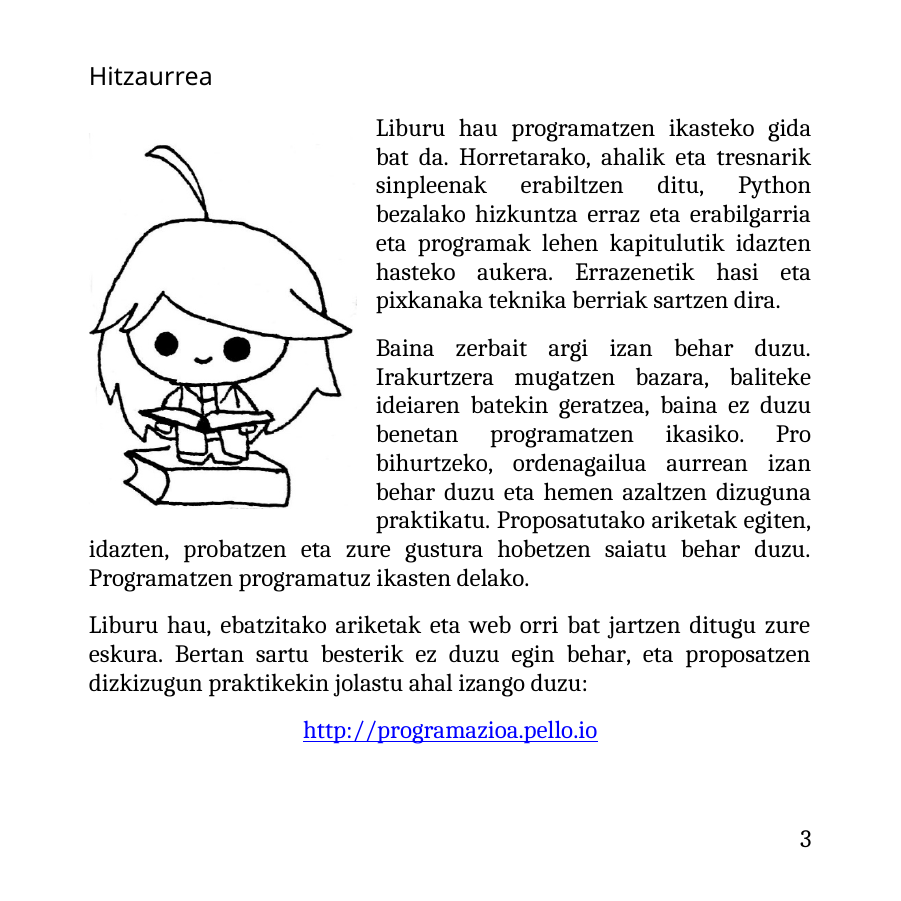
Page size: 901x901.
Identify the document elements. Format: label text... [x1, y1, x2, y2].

text Baina zerbait argi izan behar duzu. Irakurtzera mugatzen bazara, baliteke ideiaren batekin geratzea, baina ez duzu benetan programatzen ikasiko. Pro bihurtzeko, ordenagailua aurrean izan behar duzu eta hemen azaltzen dizuguna praktikatu. Proposatutako ariketak egiten, idazten, probatzen eta zure gustura hobetzen saiatu behar duzu. Programatzen programatuz ikasten delako. [89, 334, 811, 593]
text Hitzaurrea [89, 59, 811, 93]
text http://programazioa.pello.io [89, 716, 811, 745]
text Liburu hau programatzen ikasteko gida bat da. Horretarako, ahalik eta tresnarik sinpleenak erabiltzen ditu, Python bezalako hizkuntza erraz eta erabilgarria eta programak lehen kapitulutik idazten hasteko aukera. Errazenetik hasi eta pixkanaka teknika berriak sartzen dira. [89, 114, 811, 315]
picture [88, 133, 357, 509]
text Liburu hau, ebatzitako ariketak eta web orri bat jartzen ditugu zure eskura. Bertan sartu besterik ez duzu egin behar, eta proposatzen dizkizugun praktikekin jolastu ahal izango duzu: [89, 611, 811, 698]
